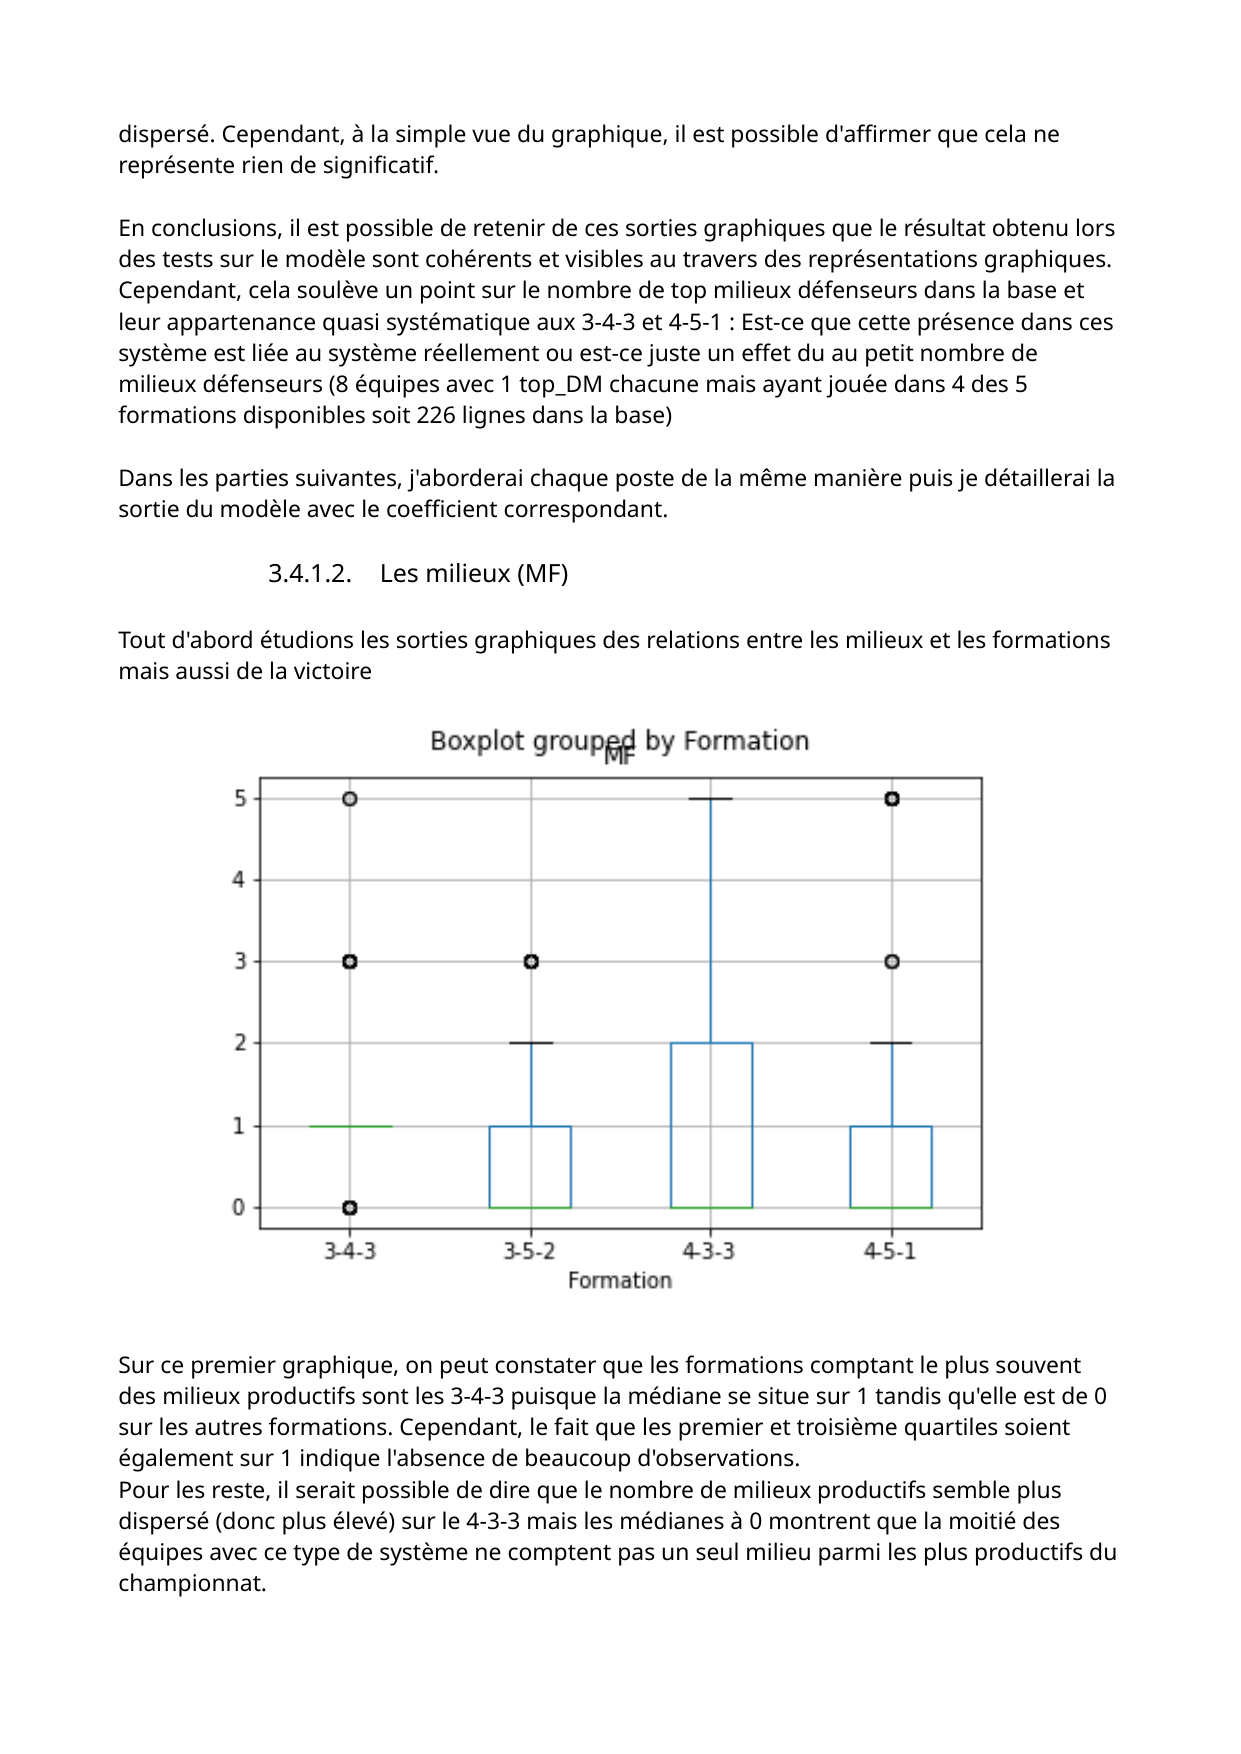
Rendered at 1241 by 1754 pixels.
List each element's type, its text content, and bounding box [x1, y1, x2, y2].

text Pour les reste, il serait possible de dire que le nombre de milieux productifs semble plus dispersé (donc plus élevé) sur le 4-3-3 mais les médianes à 0 montrent que la moitié des équipes avec ce type de système ne comptent pas un seul milieu parmi les plus productifs du championnat. [118, 1474, 1122, 1599]
text Sur ce premier graphique, on peut constater que les formations comptant le plus souvent des milieux productifs sont les 3-4-3 puisque la médiane se situe sur 1 tandis qu'elle est de 0 sur les autres formations. Cependant, le fait que les premier et troisième quartiles soient également sur 1 indique l'absence de beaucoup d'observations. [118, 1349, 1122, 1474]
text Cependant, cela soulève un point sur le nombre de top milieux défenseurs dans la base et leur appartenance quasi systématique aux 3-4-3 et 4-5-1 : Est-ce que cette présence dans ces système est liée au système réellement ou est-ce juste un effet du au petit nombre de milieux défenseurs (8 équipes avec 1 top_DM chacune mais ayant jouée dans 4 des 5 formations disponibles soit 226 lignes dans la base) [118, 274, 1122, 431]
text Dans les parties suivantes, j'aborderai chaque poste de la même manière puis je détaillerai la sortie du modèle avec le coefficient correspondant. [118, 462, 1122, 524]
text En conclusions, il est possible de retenir de ces sorties graphiques que le résultat obtenu lors des tests sur le modèle sont cohérents et visibles au travers des représentations graphiques. [118, 212, 1122, 274]
text Tout d'abord étudions les sorties graphiques des relations entre les milieux et les formations mais aussi de la victoire [118, 624, 1122, 686]
list Les milieux (MF) [268, 556, 1122, 590]
text dispersé. Cependant, à la simple vue du graphique, il est possible d'affirmer que cela ne représente rien de significatif. [118, 118, 1122, 181]
picture [170, 717, 1071, 1318]
